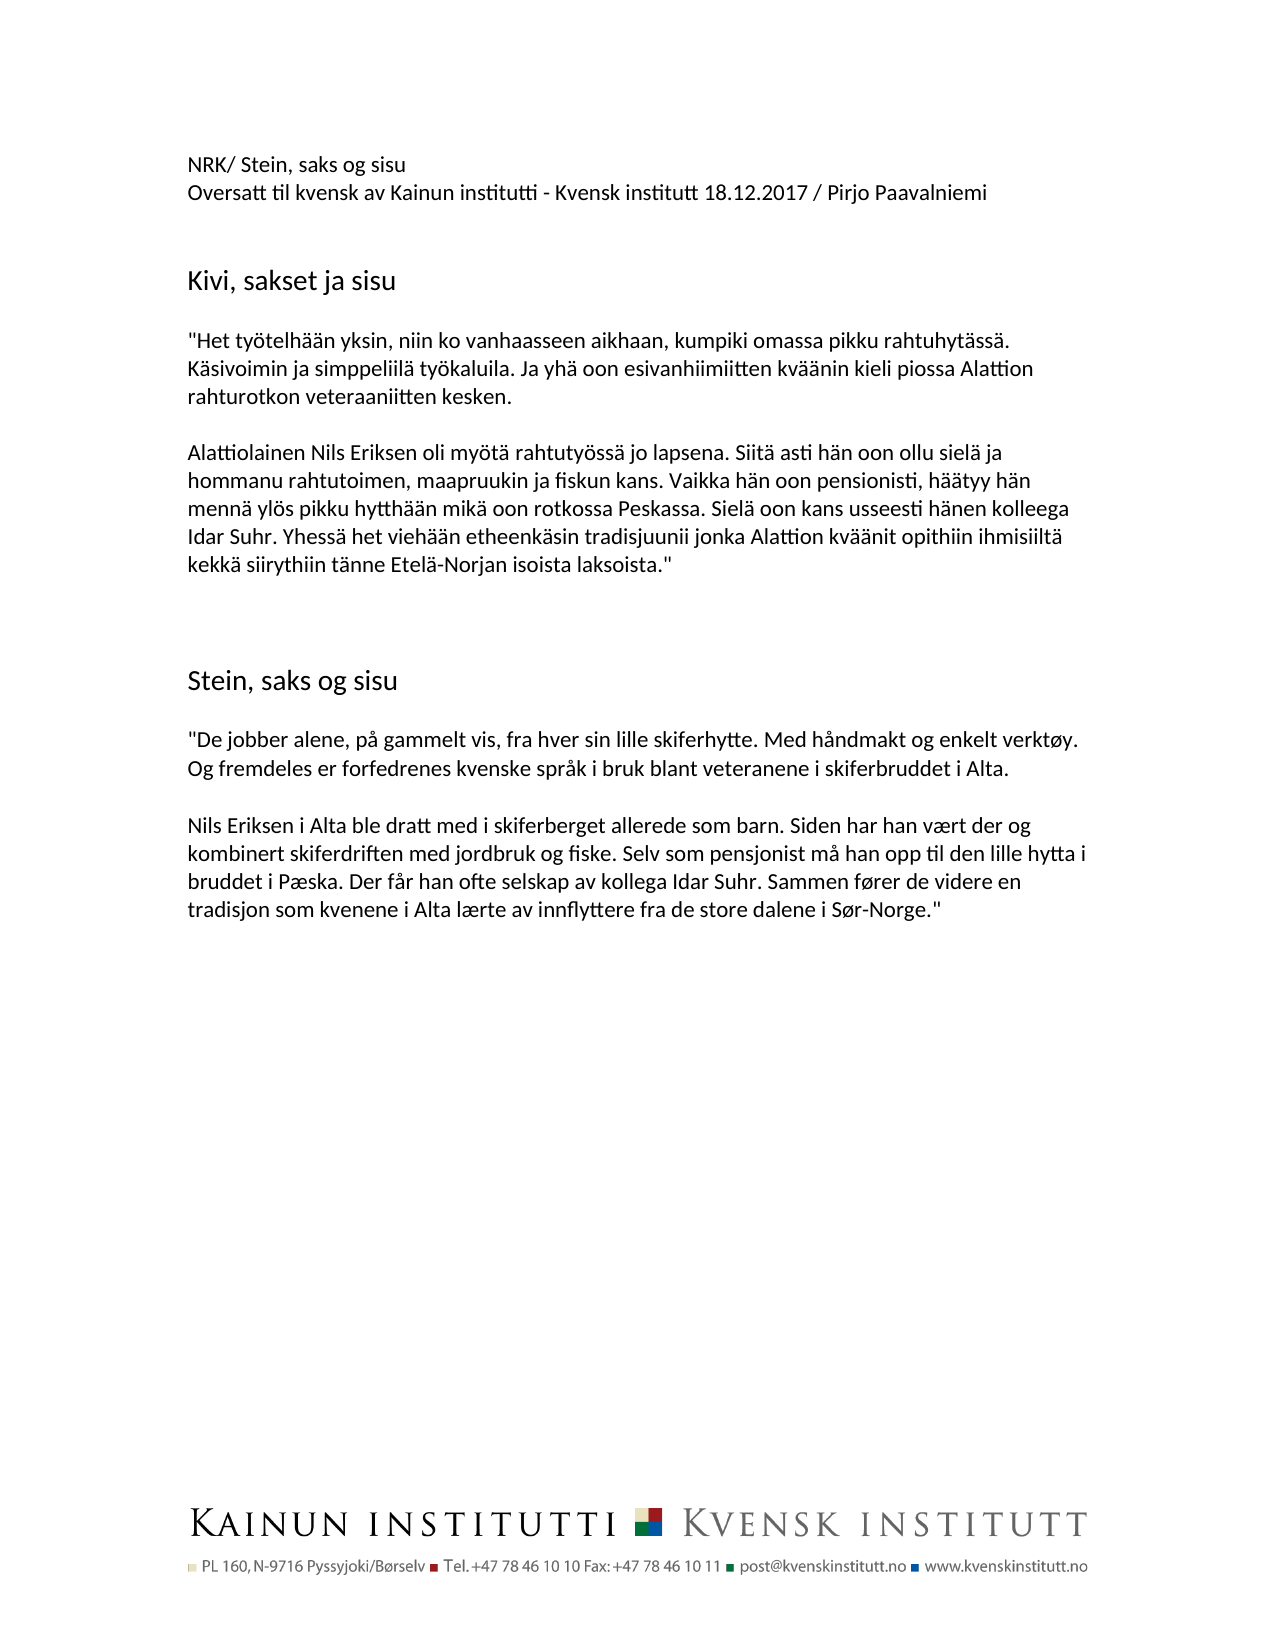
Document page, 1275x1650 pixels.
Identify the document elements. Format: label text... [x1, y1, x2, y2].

text Oversatt til kvensk av Kainun institutti - Kvensk institutt 18.12.2017 / Pirjo Paavalniemi [187, 178, 1087, 206]
text Stein, saks og sisu [187, 662, 1087, 698]
text "De jobber alene, på gammelt vis, fra hver sin lille skiferhytte. Med håndmakt og enkelt verktøy. Og fremdeles er forfedrenes kvenske språk i bruk blant veteranene i skiferbruddet i Alta. [187, 698, 1087, 782]
picture [187, 1508, 1088, 1577]
text NRK/ Stein, saks og sisu [187, 150, 1087, 178]
text "Het työtelhään yksin, niin ko vanhaasseen aikhaan, kumpiki omassa pikku rahtuhytässä. Käsivoimin ja simppeliilä työkaluila. Ja yhä oon esivanhiimiitten kväänin kieli piossa Alattion rahturotkon veteraaniitten kesken. [187, 326, 1087, 410]
text Kivi, sakset ja sisu [187, 262, 1087, 298]
text Alattiolainen Nils Eriksen oli myötä rahtutyössä jo lapsena. Siitä asti hän oon ollu sielä ja hommanu rahtutoimen, maapruukin ja fiskun kans. Vaikka hän oon pensionisti, häätyy hän mennä ylös pikku hytthään mikä oon rotkossa Peskassa. Sielä oon kans usseesti hänen kolleega Idar Suhr. Yhessä het viehään etheenkäsin tradisjuunii jonka Alattion kväänit opithiin ihmisiiltä kekkä siirythiin tänne Etelä-Norjan isoista laksoista." [187, 438, 1087, 578]
text Nils Eriksen i Alta ble dratt med i skiferberget allerede som barn. Siden har han vært der og kombinert skiferdriften med jordbruk og fiske. Selv som pensjonist må han opp til den lille hytta i bruddet i Pæska. Der får han ofte selskap av kollega Idar Suhr. Sammen fører de videre en tradisjon som kvenene i Alta lærte av innflyttere fra de store dalene i Sør-Norge." [187, 811, 1087, 923]
